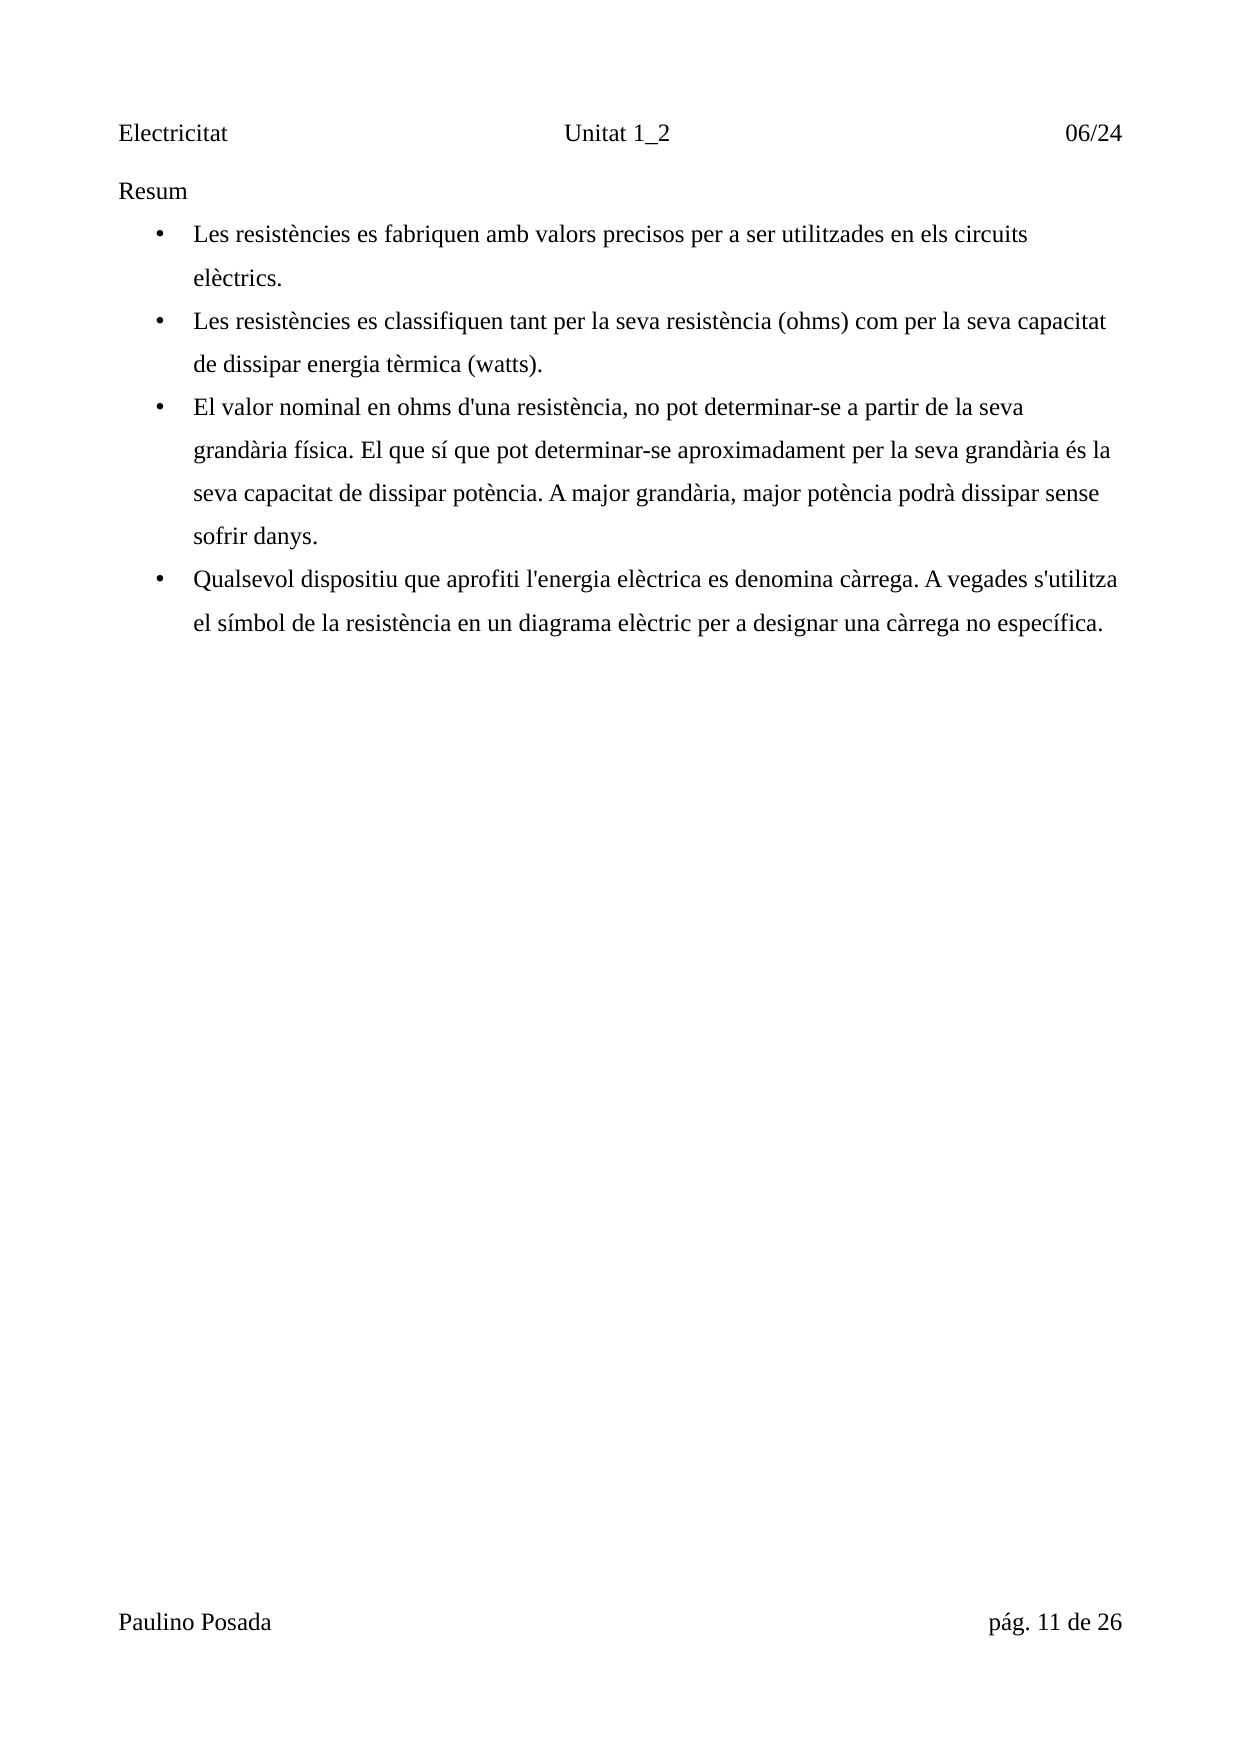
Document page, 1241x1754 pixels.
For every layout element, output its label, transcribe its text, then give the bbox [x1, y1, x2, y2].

list Les resistències es classifiquen tant per la seva resistència (ohms) com per la seva capacitat de dissipar energia tèrmica (watts). [156, 306, 1122, 378]
list El valor nominal en ohms d'una resistència, no pot determinar-se a partir de la seva grandària física. El que sí que pot determinar-se aproximadament per la seva grandària és la seva capacitat de dissipar potència. A major grandària, major potència podrà dissipar sense sofrir danys. [156, 392, 1122, 550]
text Resum [118, 176, 1122, 205]
list Qualsevol dispositiu que aprofiti l'energia elèctrica es denomina càrrega. A vegades s'utilitza el símbol de la resistència en un diagrama elèctric per a designar una càrrega no específica. [156, 564, 1122, 636]
list Les resistències es fabriquen amb valors precisos per a ser utilitzades en els circuits elèctrics. [156, 219, 1122, 291]
